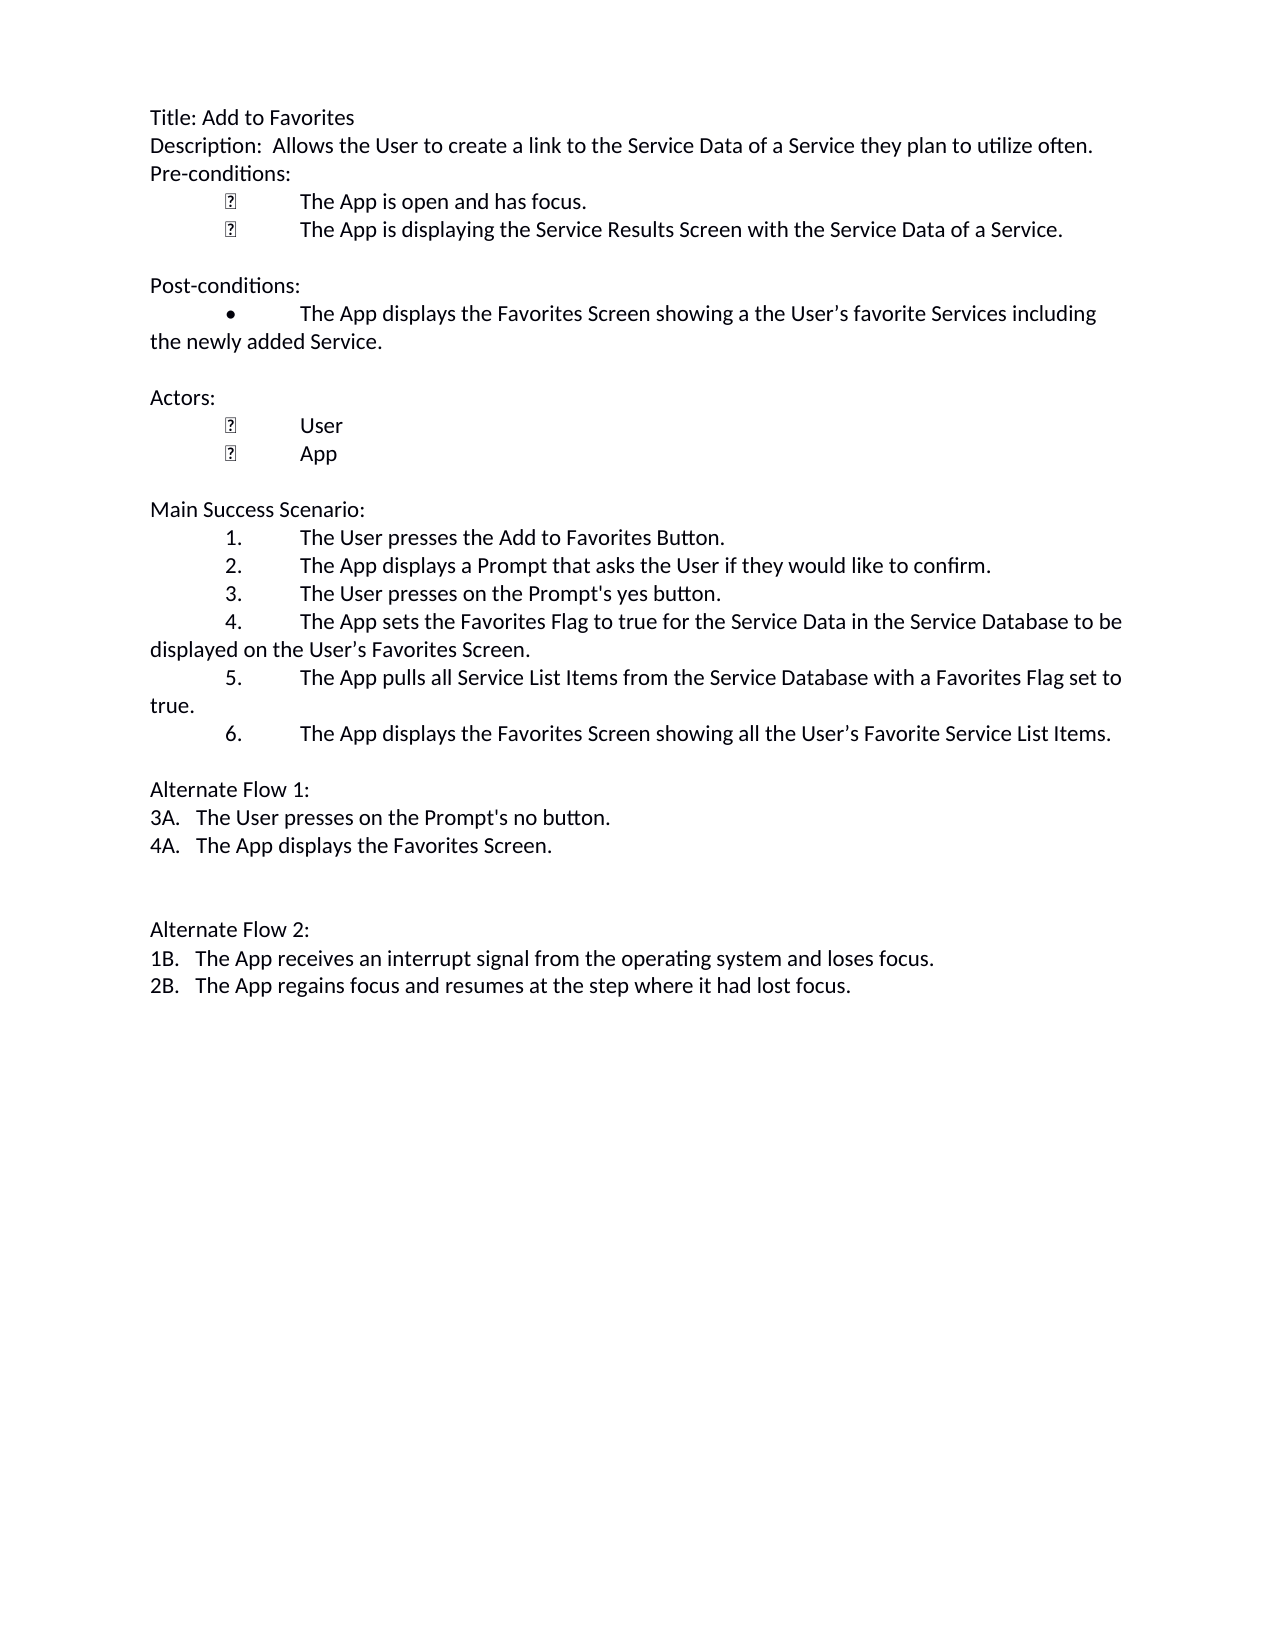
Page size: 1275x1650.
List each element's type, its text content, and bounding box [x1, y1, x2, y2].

text  User [150, 411, 1125, 439]
text 2. The App displays a Prompt that asks the User if they would like to confirm. [150, 551, 1125, 579]
text 5. The App pulls all Service List Items from the Service Database with a Favorites Flag set to true. [150, 663, 1125, 719]
text  The App is displaying the Service Results Screen with the Service Data of a Service. [150, 215, 1125, 243]
text 4A. The App displays the Favorites Screen. [150, 832, 1125, 859]
text Main Success Scenario: [150, 495, 1125, 523]
text Post-conditions: [150, 271, 1125, 299]
text Pre-conditions: [150, 159, 1125, 187]
text Description: Allows the User to create a link to the Service Data of a Service they plan to utilize often. [150, 131, 1125, 159]
text 1. The User presses the Add to Favorites Button. [150, 523, 1125, 551]
text  The App is open and has focus. [150, 187, 1125, 215]
text 1B. The App receives an interrupt signal from the operating system and loses focus. [150, 944, 1125, 972]
text Alternate Flow 2: [150, 916, 1125, 944]
text Actors: [150, 383, 1125, 411]
text 3A. The User presses on the Prompt's no button. [150, 803, 1125, 832]
text Title: Add to Favorites [150, 103, 1125, 131]
text  App [150, 439, 1125, 467]
text 4. The App sets the Favorites Flag to true for the Service Data in the Service Database to be displayed on the User’s Favorites Screen. [150, 607, 1125, 663]
text • The App displays the Favorites Screen showing a the User’s favorite Services including the newly added Service. [150, 299, 1125, 355]
text 2B. The App regains focus and resumes at the step where it had lost focus. [150, 972, 1125, 1000]
text 6. The App displays the Favorites Screen showing all the User’s Favorite Service List Items. [150, 719, 1125, 747]
text Alternate Flow 1: [150, 776, 1125, 803]
text 3. The User presses on the Prompt's yes button. [150, 579, 1125, 607]
